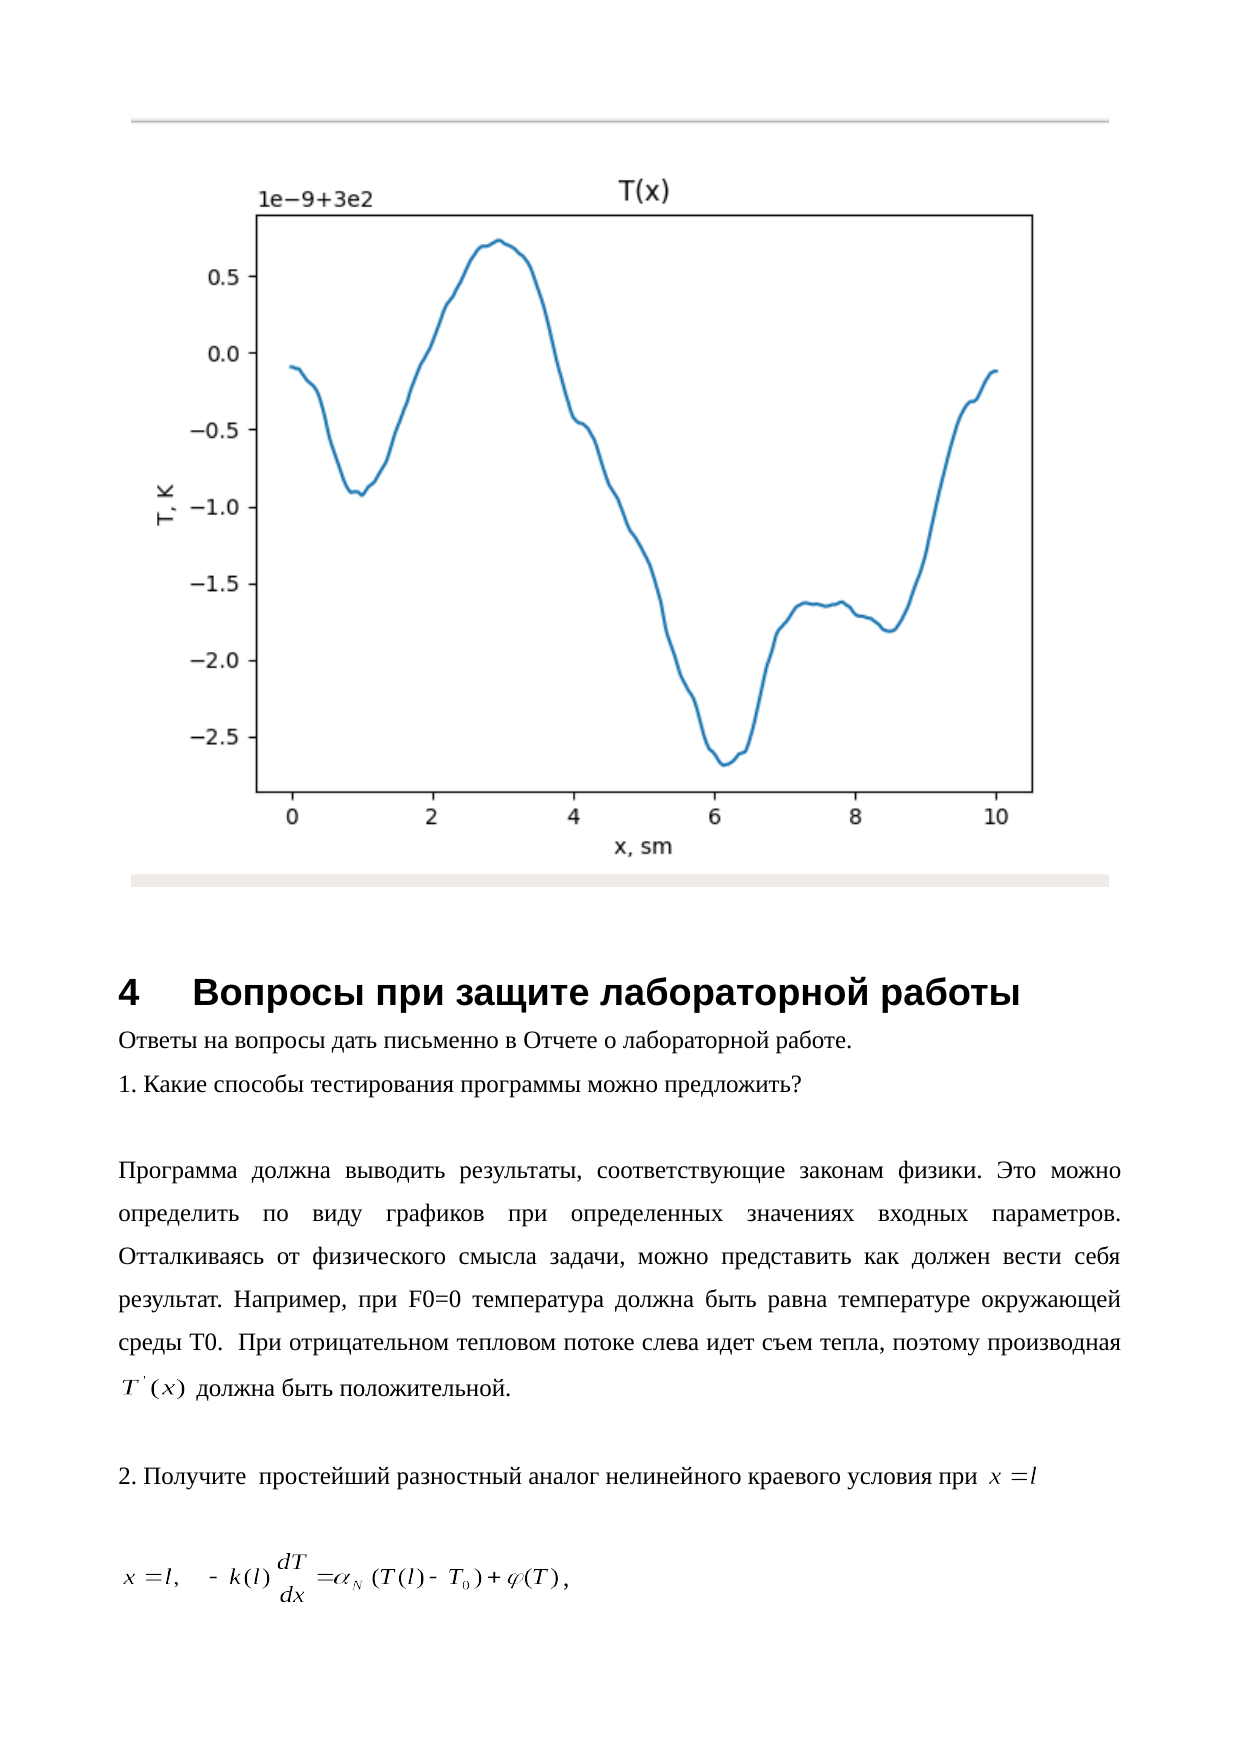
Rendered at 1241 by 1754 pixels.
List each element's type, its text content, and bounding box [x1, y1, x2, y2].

text 2. Получите простейший разностный аналог нелинейного краевого условия при [118, 1461, 1122, 1490]
text , [118, 1547, 1122, 1606]
text 1. Какие способы тестирования программы можно предложить? [118, 1069, 1122, 1097]
subtitle Вопросы при защите лабораторной работы [118, 969, 1122, 1013]
text Программа должна выводить результаты, соответствующие законам физики. Это можно определить по виду графиков при определенных значениях входных параметров. Отталкиваясь от физического смысла задачи, можно представить как должен вести себя результат. Например, при F0=0 температура должна быть равна температуре окружающей среды Т0. При отрицательном тепловом потоке слева идет съем тепла, поэтому производная должна быть положительной. [118, 1155, 1122, 1404]
picture [131, 118, 1110, 887]
text Ответы на вопросы дать письменно в Отчете о лабораторной работе. [118, 1026, 1122, 1054]
